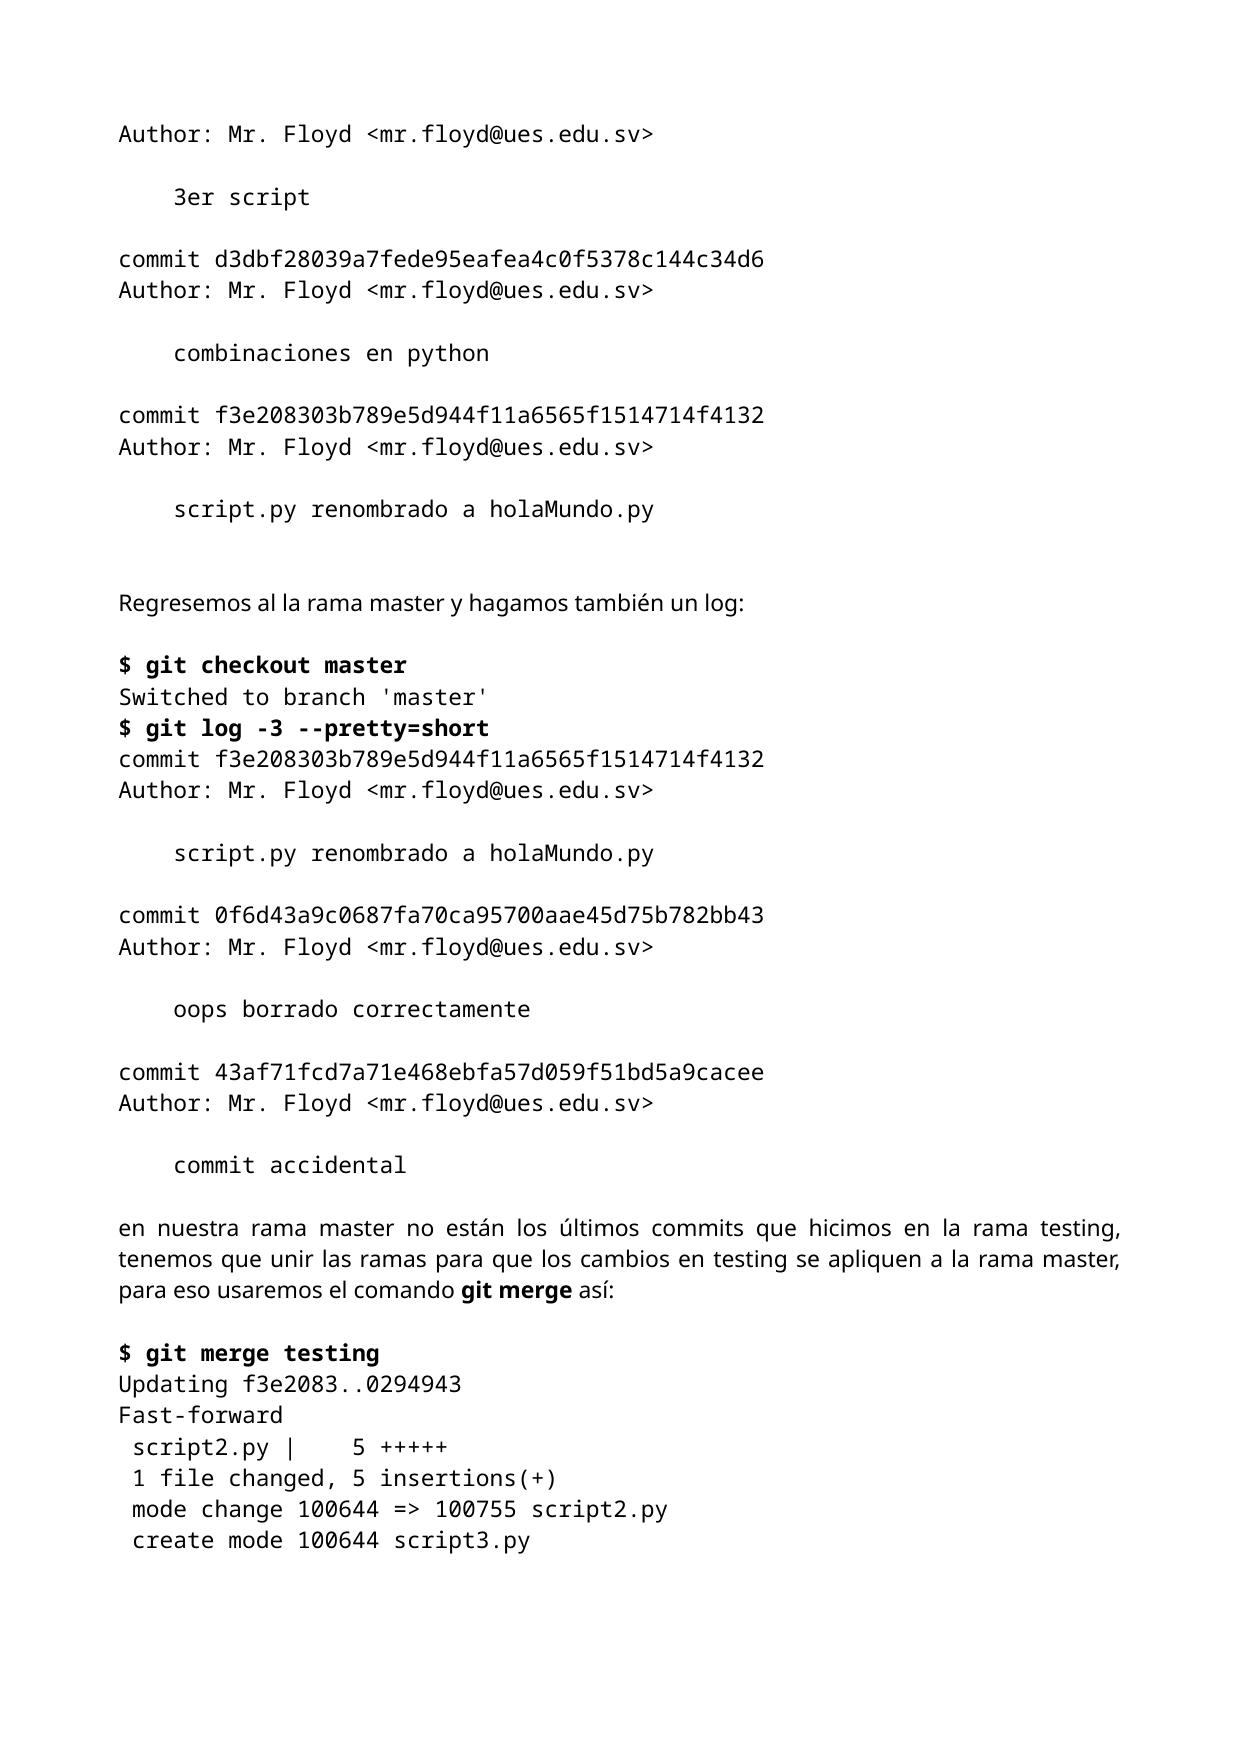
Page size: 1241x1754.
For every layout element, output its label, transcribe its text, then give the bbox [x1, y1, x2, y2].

text $ git checkout master [118, 649, 1122, 681]
text $ git log -3 --pretty=short [118, 712, 1122, 743]
text Updating f3e2083..0294943 [118, 1368, 1122, 1399]
text Fast-forward [118, 1399, 1122, 1431]
text script.py renombrado a holaMundo.py [118, 493, 1122, 524]
text Regresemos al la rama master y hagamos también un log: [118, 587, 1122, 618]
text commit accidental [118, 1149, 1122, 1181]
text Author: Mr. Floyd <mr.floyd@ues.edu.sv> [118, 1087, 1122, 1118]
text mode change 100644 => 100755 script2.py [118, 1493, 1122, 1524]
text Author: Mr. Floyd <mr.floyd@ues.edu.sv> [118, 774, 1122, 806]
text Author: Mr. Floyd <mr.floyd@ues.edu.sv> [118, 431, 1122, 462]
text commit 0f6d43a9c0687fa70ca95700aae45d75b782bb43 [118, 899, 1122, 931]
text script2.py | 5 +++++ [118, 1431, 1122, 1462]
text $ git merge testing [118, 1337, 1122, 1368]
text Author: Mr. Floyd <mr.floyd@ues.edu.sv> [118, 274, 1122, 306]
text commit 43af71fcd7a71e468ebfa57d059f51bd5a9cacee [118, 1056, 1122, 1087]
text Author: Mr. Floyd <mr.floyd@ues.edu.sv> [118, 118, 1122, 149]
text combinaciones en python [118, 337, 1122, 368]
text create mode 100644 script3.py [118, 1524, 1122, 1556]
text 3er script [118, 181, 1122, 212]
text en nuestra rama master no están los últimos commits que hicimos en la rama testing, tenemos que unir las ramas para que los cambios en testing se apliquen a la rama master, para eso usaremos el comando git merge así: [118, 1212, 1122, 1306]
text 1 file changed, 5 insertions(+) [118, 1462, 1122, 1493]
text script.py renombrado a holaMundo.py [118, 837, 1122, 868]
text commit f3e208303b789e5d944f11a6565f1514714f4132 [118, 743, 1122, 774]
text Author: Mr. Floyd <mr.floyd@ues.edu.sv> [118, 931, 1122, 962]
text Switched to branch 'master' [118, 681, 1122, 712]
text commit d3dbf28039a7fede95eafea4c0f5378c144c34d6 [118, 243, 1122, 274]
text oops borrado correctamente [118, 993, 1122, 1024]
text commit f3e208303b789e5d944f11a6565f1514714f4132 [118, 399, 1122, 431]
